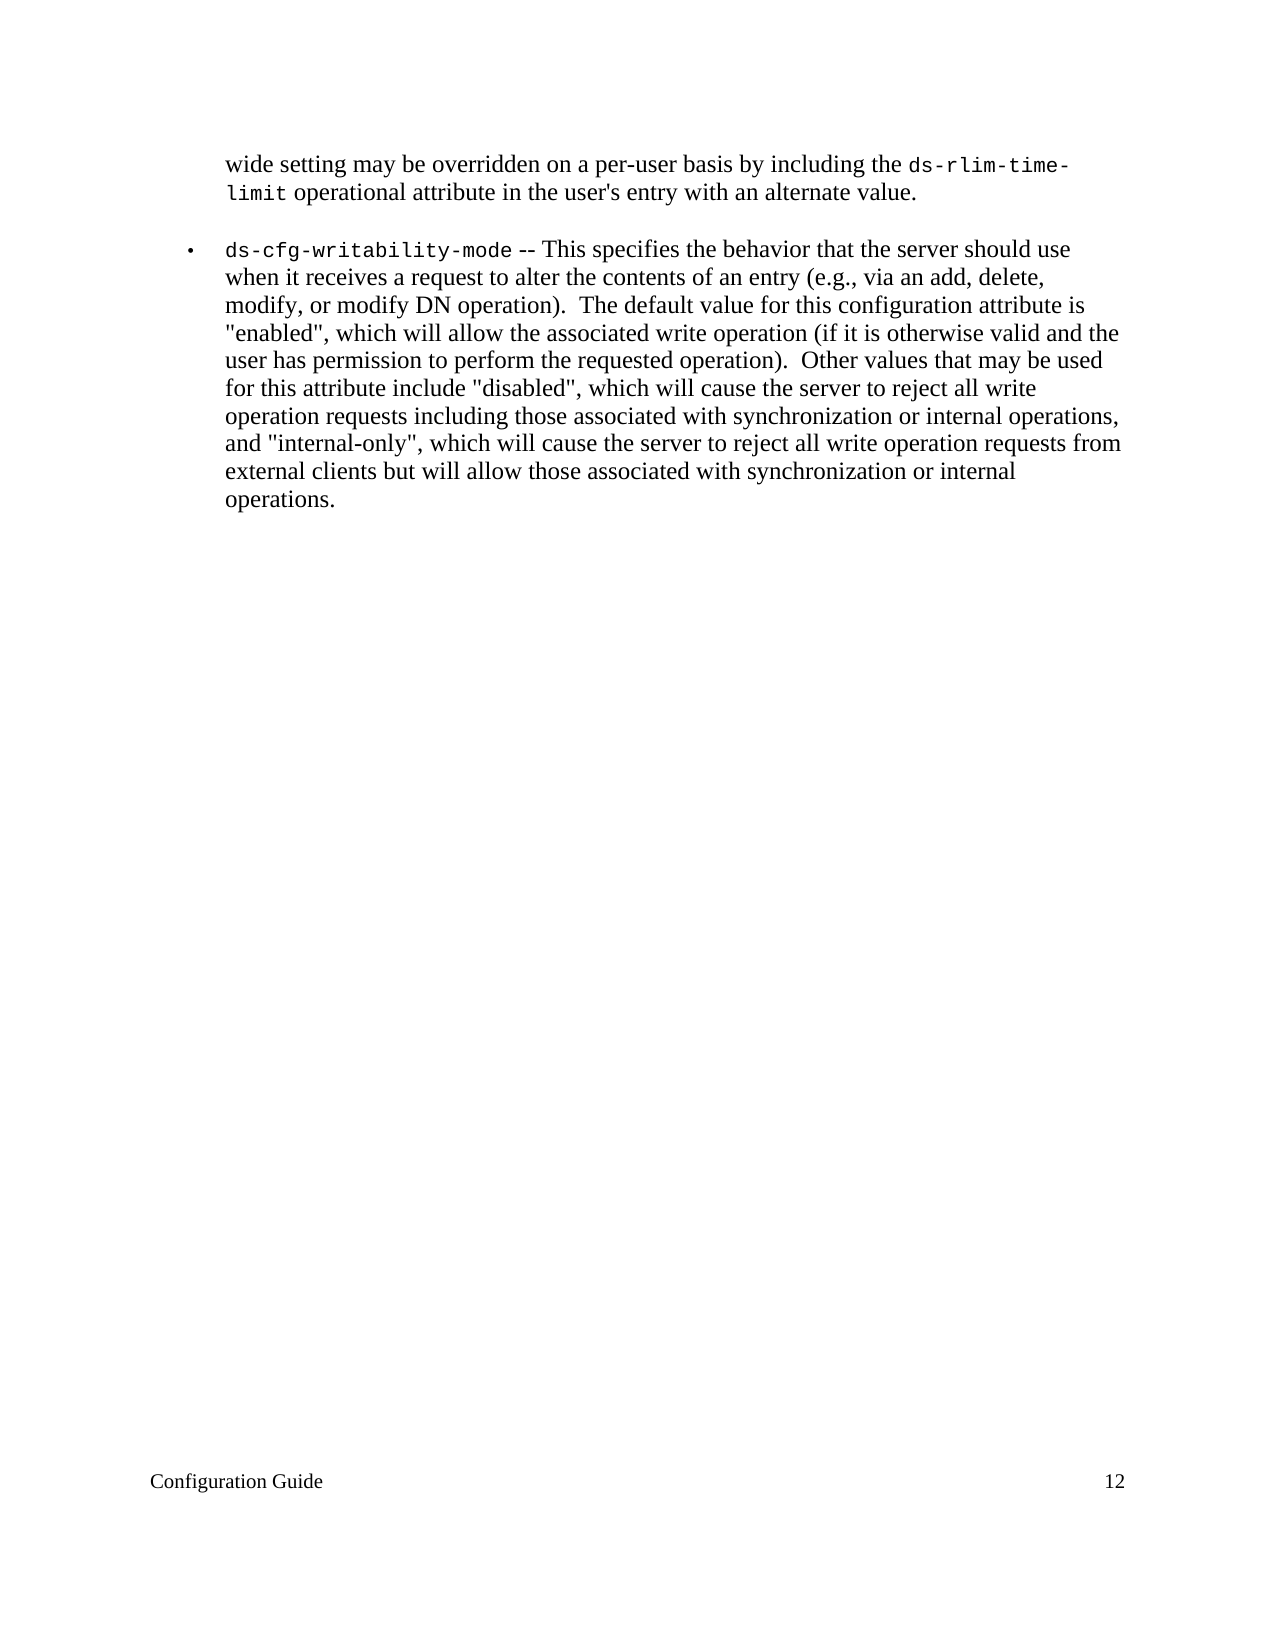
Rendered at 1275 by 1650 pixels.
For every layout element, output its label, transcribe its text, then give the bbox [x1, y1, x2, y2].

list wide setting may be overridden on a per-user basis by including the ds-rlim-time-limit operational attribute in the user's entry with an alternate value. [187, 150, 1125, 207]
list ds-cfg-writability-mode -- This specifies the behavior that the server should use when it receives a request to alter the contents of an entry (e.g., via an add, delete, modify, or modify DN operation). The default value for this configuration attribute is "enabled", which will allow the associated write operation (if it is otherwise valid and the user has permission to perform the requested operation). Other values that may be used for this attribute include "disabled", which will cause the server to reject all write operation requests including those associated with synchronization or internal operations, and "internal-only", which will cause the server to reject all write operation requests from external clients but will allow those associated with synchronization or internal operations. [187, 235, 1125, 513]
